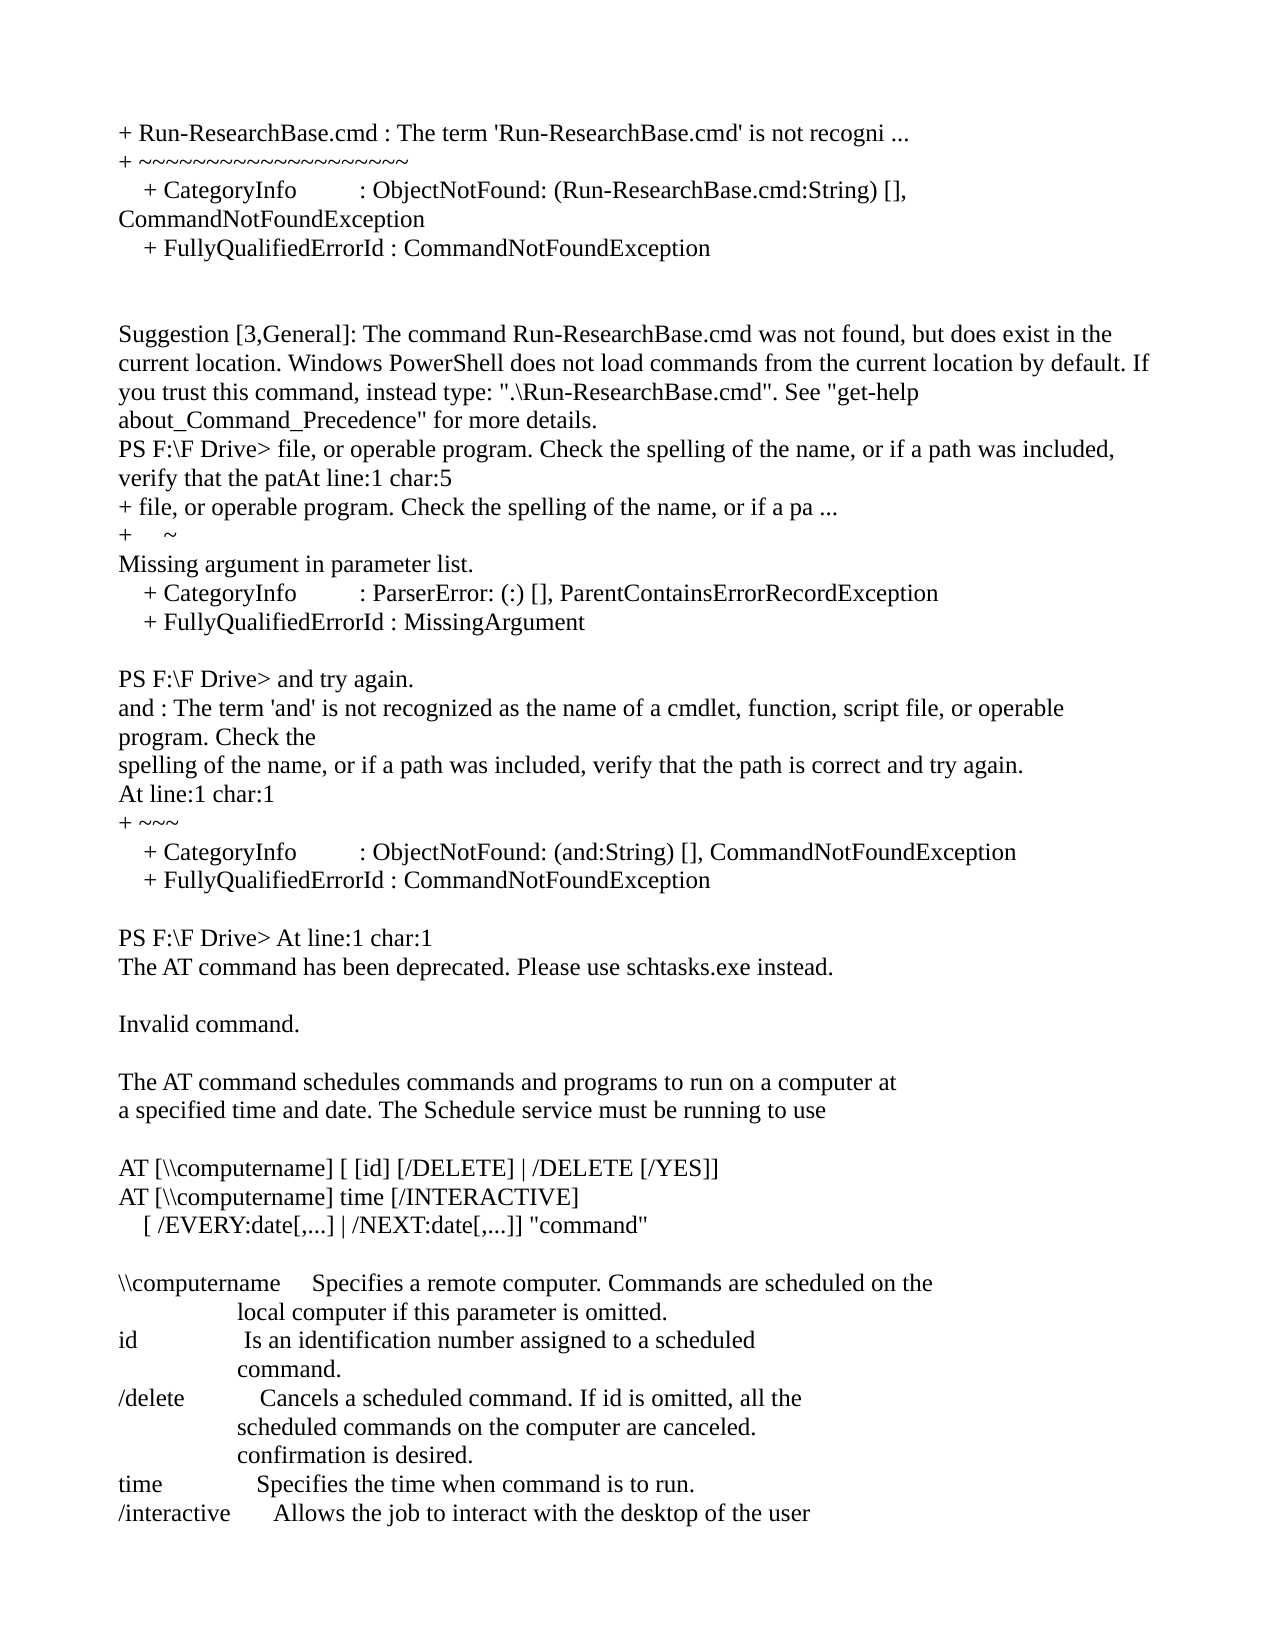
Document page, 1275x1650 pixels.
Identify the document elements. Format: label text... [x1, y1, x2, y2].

text scheduled commands on the computer are canceled. [118, 1412, 1157, 1441]
text + CategoryInfo : ObjectNotFound: (Run-ResearchBase.cmd:String) [], CommandNotFoundException [118, 176, 1157, 233]
text + CategoryInfo : ObjectNotFound: (and:String) [], CommandNotFoundException [118, 837, 1157, 866]
text Missing argument in parameter list. [118, 549, 1157, 578]
text confirmation is desired. [118, 1441, 1157, 1469]
text command. [118, 1354, 1157, 1383]
text The AT command schedules commands and programs to run on a computer at [118, 1067, 1157, 1096]
text /delete Cancels a scheduled command. If id is omitted, all the [118, 1383, 1157, 1412]
text [ /EVERY:date[,...] | /NEXT:date[,...]] "command" [118, 1211, 1157, 1239]
text time Specifies the time when command is to run. [118, 1469, 1157, 1498]
text \\computername Specifies a remote computer. Commands are scheduled on the [118, 1268, 1157, 1297]
text id Is an identification number assigned to a scheduled [118, 1326, 1157, 1354]
text AT [\\computername] [ [id] [/DELETE] | /DELETE [/YES]] [118, 1153, 1157, 1182]
text + ~~~ [118, 808, 1157, 837]
text Suggestion [3,General]: The command Run-ResearchBase.cmd was not found, but does exist in the current location. Windows PowerShell does not load commands from the current location by default. If you trust this command, instead type: ".\Run-ResearchBase.cmd". See "get-help about_Command_Precedence" for more details. [118, 319, 1157, 434]
text + FullyQualifiedErrorId : CommandNotFoundException [118, 233, 1157, 262]
text AT [\\computername] time [/INTERACTIVE] [118, 1182, 1157, 1211]
text spelling of the name, or if a path was included, verify that the path is correct and try again. [118, 751, 1157, 779]
text + Run-ResearchBase.cmd : The term 'Run-ResearchBase.cmd' is not recogni ... [118, 118, 1157, 147]
text PS F:\F Drive> and try again. [118, 664, 1157, 693]
text + file, or operable program. Check the spelling of the name, or if a pa ... [118, 492, 1157, 521]
text PS F:\F Drive> At line:1 char:1 [118, 923, 1157, 952]
text and : The term 'and' is not recognized as the name of a cmdlet, function, script file, or operable program. Check the [118, 693, 1157, 751]
text + ~ [118, 521, 1157, 549]
text At line:1 char:1 [118, 779, 1157, 808]
text /interactive Allows the job to interact with the desktop of the user [118, 1498, 1157, 1527]
text + ~~~~~~~~~~~~~~~~~~~~ [118, 147, 1157, 176]
text + FullyQualifiedErrorId : CommandNotFoundException [118, 866, 1157, 894]
text + CategoryInfo : ParserError: (:) [], ParentContainsErrorRecordException [118, 578, 1157, 607]
text + FullyQualifiedErrorId : MissingArgument [118, 607, 1157, 636]
text The AT command has been deprecated. Please use schtasks.exe instead. [118, 952, 1157, 981]
text Invalid command. [118, 1009, 1157, 1038]
text PS F:\F Drive> file, or operable program. Check the spelling of the name, or if a path was included, verify that the patAt line:1 char:5 [118, 434, 1157, 492]
text a specified time and date. The Schedule service must be running to use [118, 1096, 1157, 1124]
text local computer if this parameter is omitted. [118, 1297, 1157, 1326]
